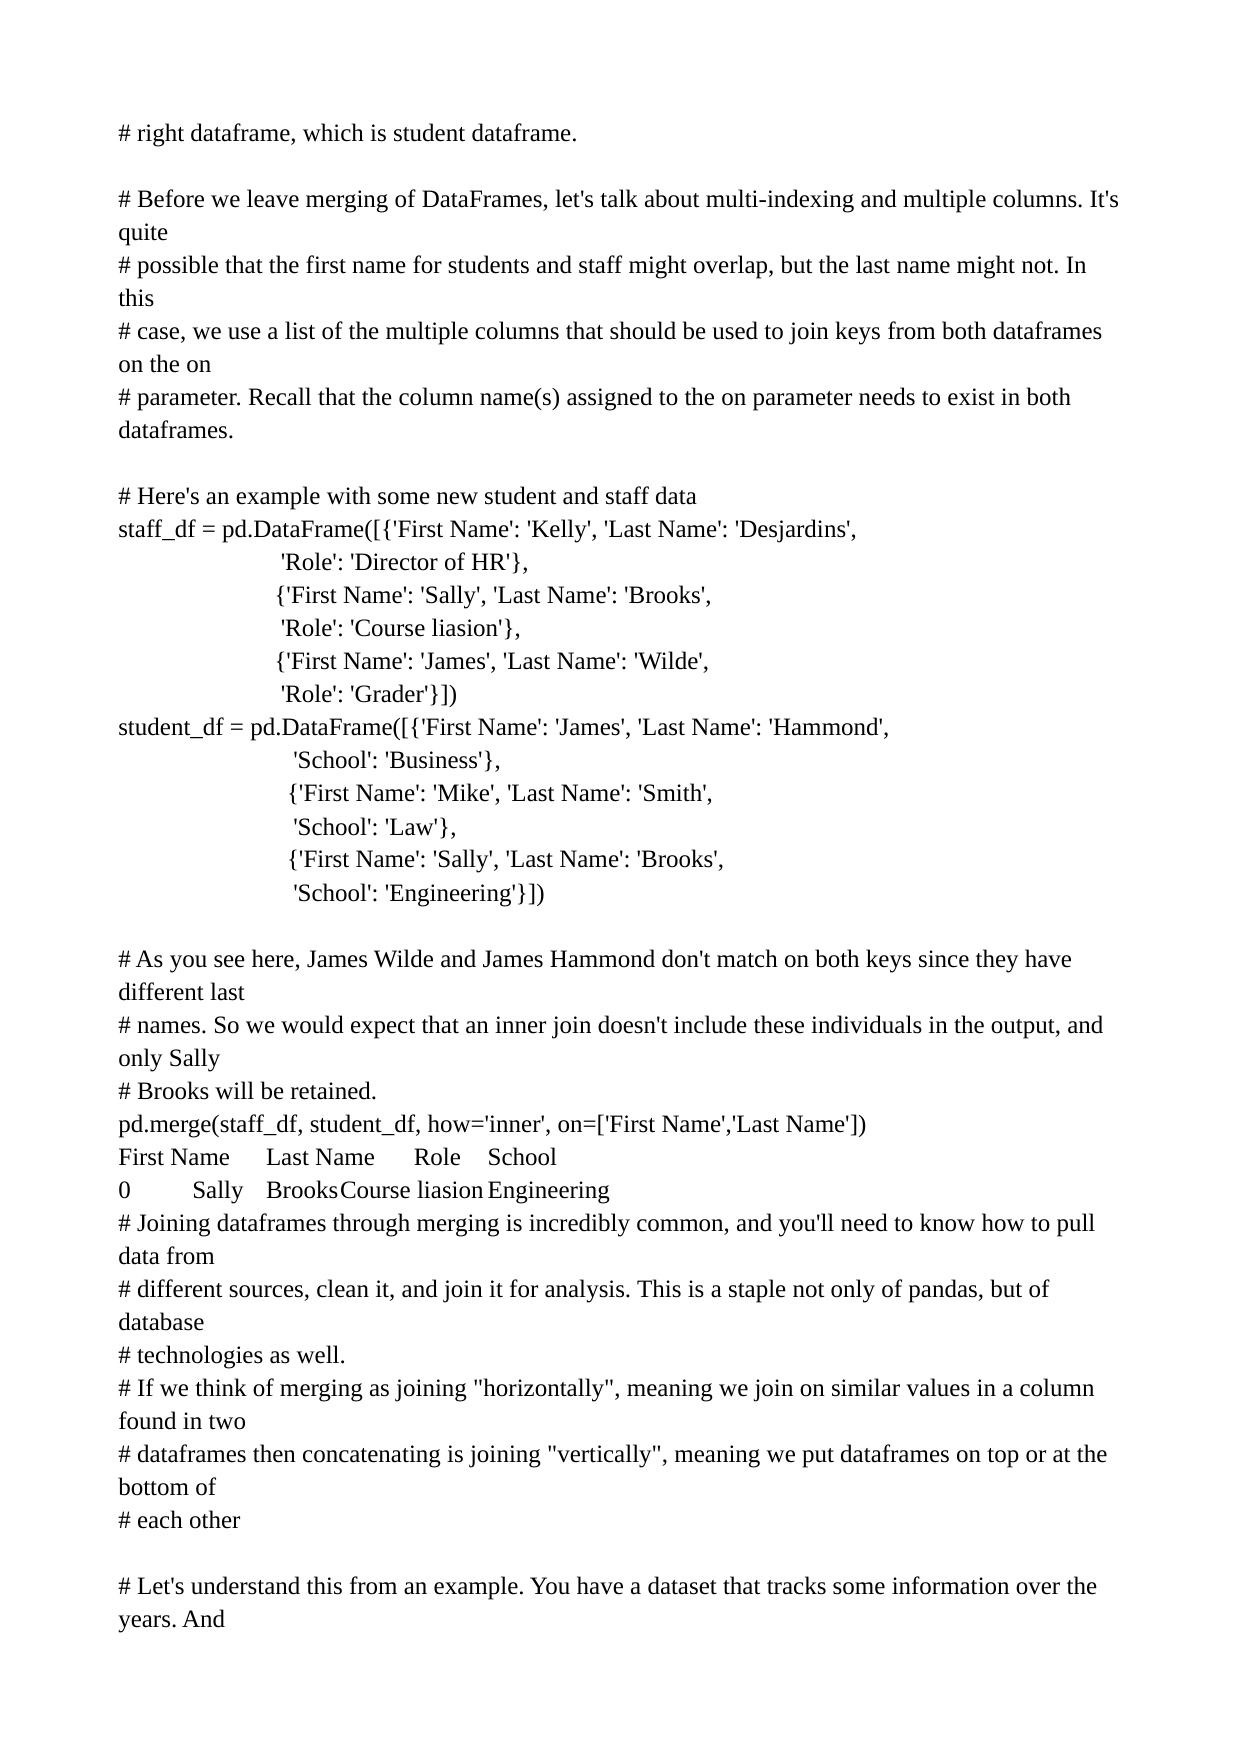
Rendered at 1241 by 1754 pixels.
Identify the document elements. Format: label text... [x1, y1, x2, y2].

text # right dataframe, which is student dataframe. [118, 118, 1122, 147]
text # names. So we would expect that an inner join doesn't include these individuals in the output, and only Sally [118, 1010, 1122, 1071]
text {'First Name': 'Sally', 'Last Name': 'Brooks', [118, 580, 1122, 609]
text ​ [118, 151, 1122, 180]
text {'First Name': 'James', 'Last Name': 'Wilde', [118, 646, 1122, 675]
text # Joining dataframes through merging is incredibly common, and you'll need to know how to pull data from [118, 1208, 1122, 1269]
text # each other [118, 1505, 1122, 1534]
text staff_df = pd.DataFrame([{'First Name': 'Kelly', 'Last Name': 'Desjardins', [118, 514, 1122, 543]
text # case, we use a list of the multiple columns that should be used to join keys from both dataframes on the on [118, 316, 1122, 378]
text # dataframes then concatenating is joining "vertically", meaning we put dataframes on top or at the bottom of [118, 1439, 1122, 1501]
text # Let's understand this from an example. You have a dataset that tracks some information over the years. And [118, 1571, 1122, 1633]
text 'School': 'Law'}, [118, 812, 1122, 840]
text # parameter. Recall that the column name(s) assigned to the on parameter needs to exist in both dataframes. [118, 382, 1122, 444]
text First Name Last Name Role School [118, 1142, 1122, 1171]
text # Before we leave merging of DataFrames, let's talk about multi-indexing and multiple columns. It's quite [118, 184, 1122, 246]
text 'School': 'Engineering'}]) [118, 878, 1122, 906]
text 'Role': 'Grader'}]) [118, 679, 1122, 708]
text # Brooks will be retained. [118, 1076, 1122, 1104]
text 0 Sally Brooks Course liasion Engineering [118, 1175, 1122, 1203]
text # Here's an example with some new student and staff data [118, 481, 1122, 510]
text ​ [118, 911, 1122, 939]
text # possible that the first name for students and staff might overlap, but the last name might not. In this [118, 250, 1122, 312]
text # technologies as well. [118, 1340, 1122, 1369]
text {'First Name': 'Sally', 'Last Name': 'Brooks', [118, 844, 1122, 873]
text ​ [118, 1538, 1122, 1567]
text ​ [118, 448, 1122, 477]
text {'First Name': 'Mike', 'Last Name': 'Smith', [118, 778, 1122, 807]
text # As you see here, James Wilde and James Hammond don't match on both keys since they have different last [118, 944, 1122, 1005]
text student_df = pd.DataFrame([{'First Name': 'James', 'Last Name': 'Hammond', [118, 712, 1122, 741]
text 'Role': 'Director of HR'}, [118, 547, 1122, 576]
text 'Role': 'Course liasion'}, [118, 613, 1122, 642]
text 'School': 'Business'}, [118, 746, 1122, 774]
text # If we think of merging as joining "horizontally", meaning we join on similar values in a column found in two [118, 1373, 1122, 1435]
text # different sources, clean it, and join it for analysis. This is a staple not only of pandas, but of database [118, 1274, 1122, 1336]
text pd.merge(staff_df, student_df, how='inner', on=['First Name','Last Name']) [118, 1109, 1122, 1137]
